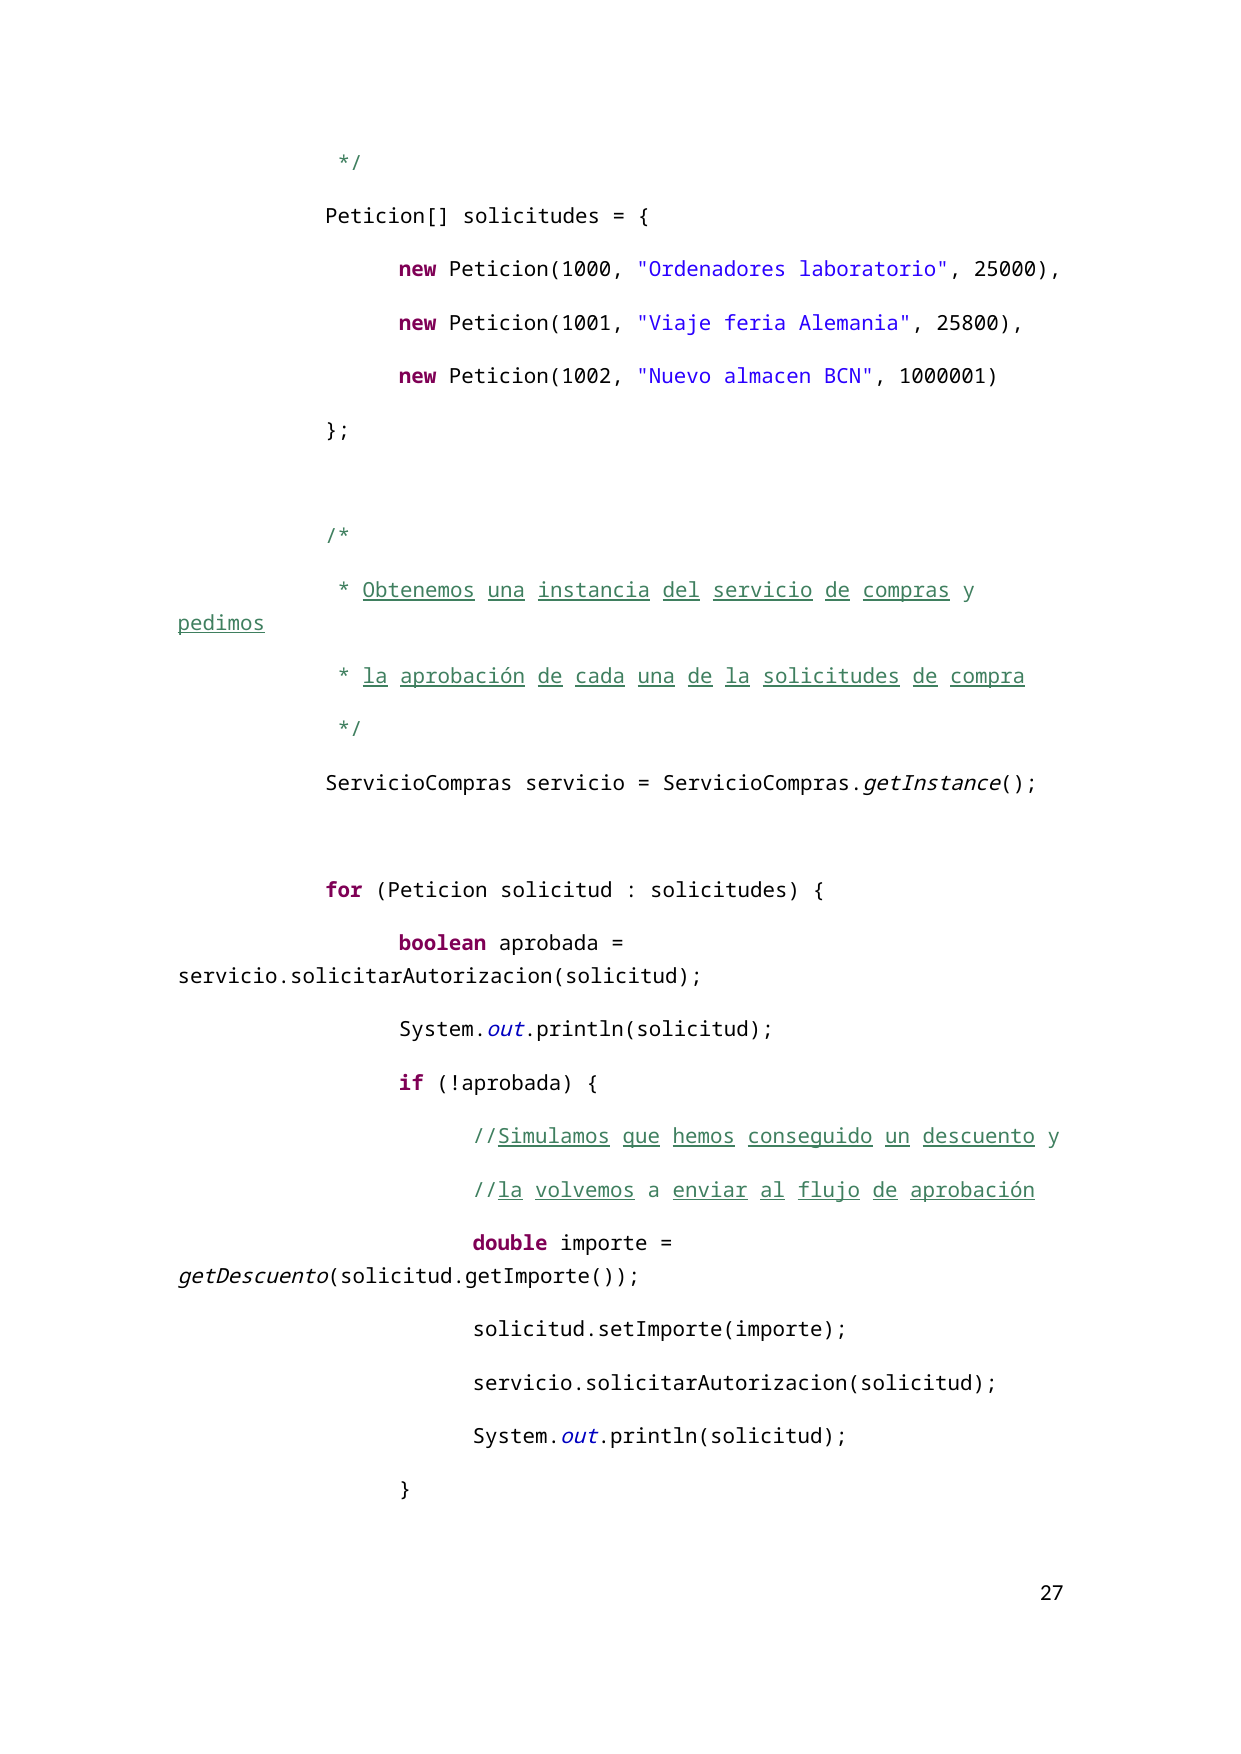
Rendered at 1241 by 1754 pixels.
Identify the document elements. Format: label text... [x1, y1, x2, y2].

text */ [177, 714, 1063, 743]
text new Peticion(1000, "Ordenadores laboratorio", 25000), [177, 254, 1063, 283]
text * la aprobación de cada una de la solicitudes de compra [177, 661, 1063, 689]
text } [177, 1474, 1063, 1503]
text new Peticion(1002, "Nuevo almacen BCN", 1000001) [177, 361, 1063, 390]
text solicitud.setImporte(importe); [177, 1314, 1063, 1343]
text ServicioCompras servicio = ServicioCompras.getInstance(); [177, 768, 1063, 796]
text * Obtenemos una instancia del servicio de compras y pedimos [177, 575, 1063, 636]
text boolean aprobada = servicio.solicitarAutorizacion(solicitud); [177, 928, 1063, 989]
text System.out.println(solicitud); [177, 1014, 1063, 1043]
text //la volvemos a enviar al flujo de aprobación [177, 1175, 1063, 1203]
text servicio.solicitarAutorizacion(solicitud); [177, 1368, 1063, 1396]
text Peticion[] solicitudes = { [177, 201, 1063, 229]
text }; [177, 415, 1063, 443]
text */ [177, 148, 1063, 176]
text double importe = getDescuento(solicitud.getImporte()); [177, 1228, 1063, 1289]
text if (!aprobada) { [177, 1068, 1063, 1096]
text //Simulamos que hemos conseguido un descuento y [177, 1121, 1063, 1150]
text System.out.println(solicitud); [177, 1421, 1063, 1449]
text new Peticion(1001, "Viaje feria Alemania", 25800), [177, 308, 1063, 336]
text for (Peticion solicitud : solicitudes) { [177, 875, 1063, 903]
text /* [177, 522, 1063, 550]
